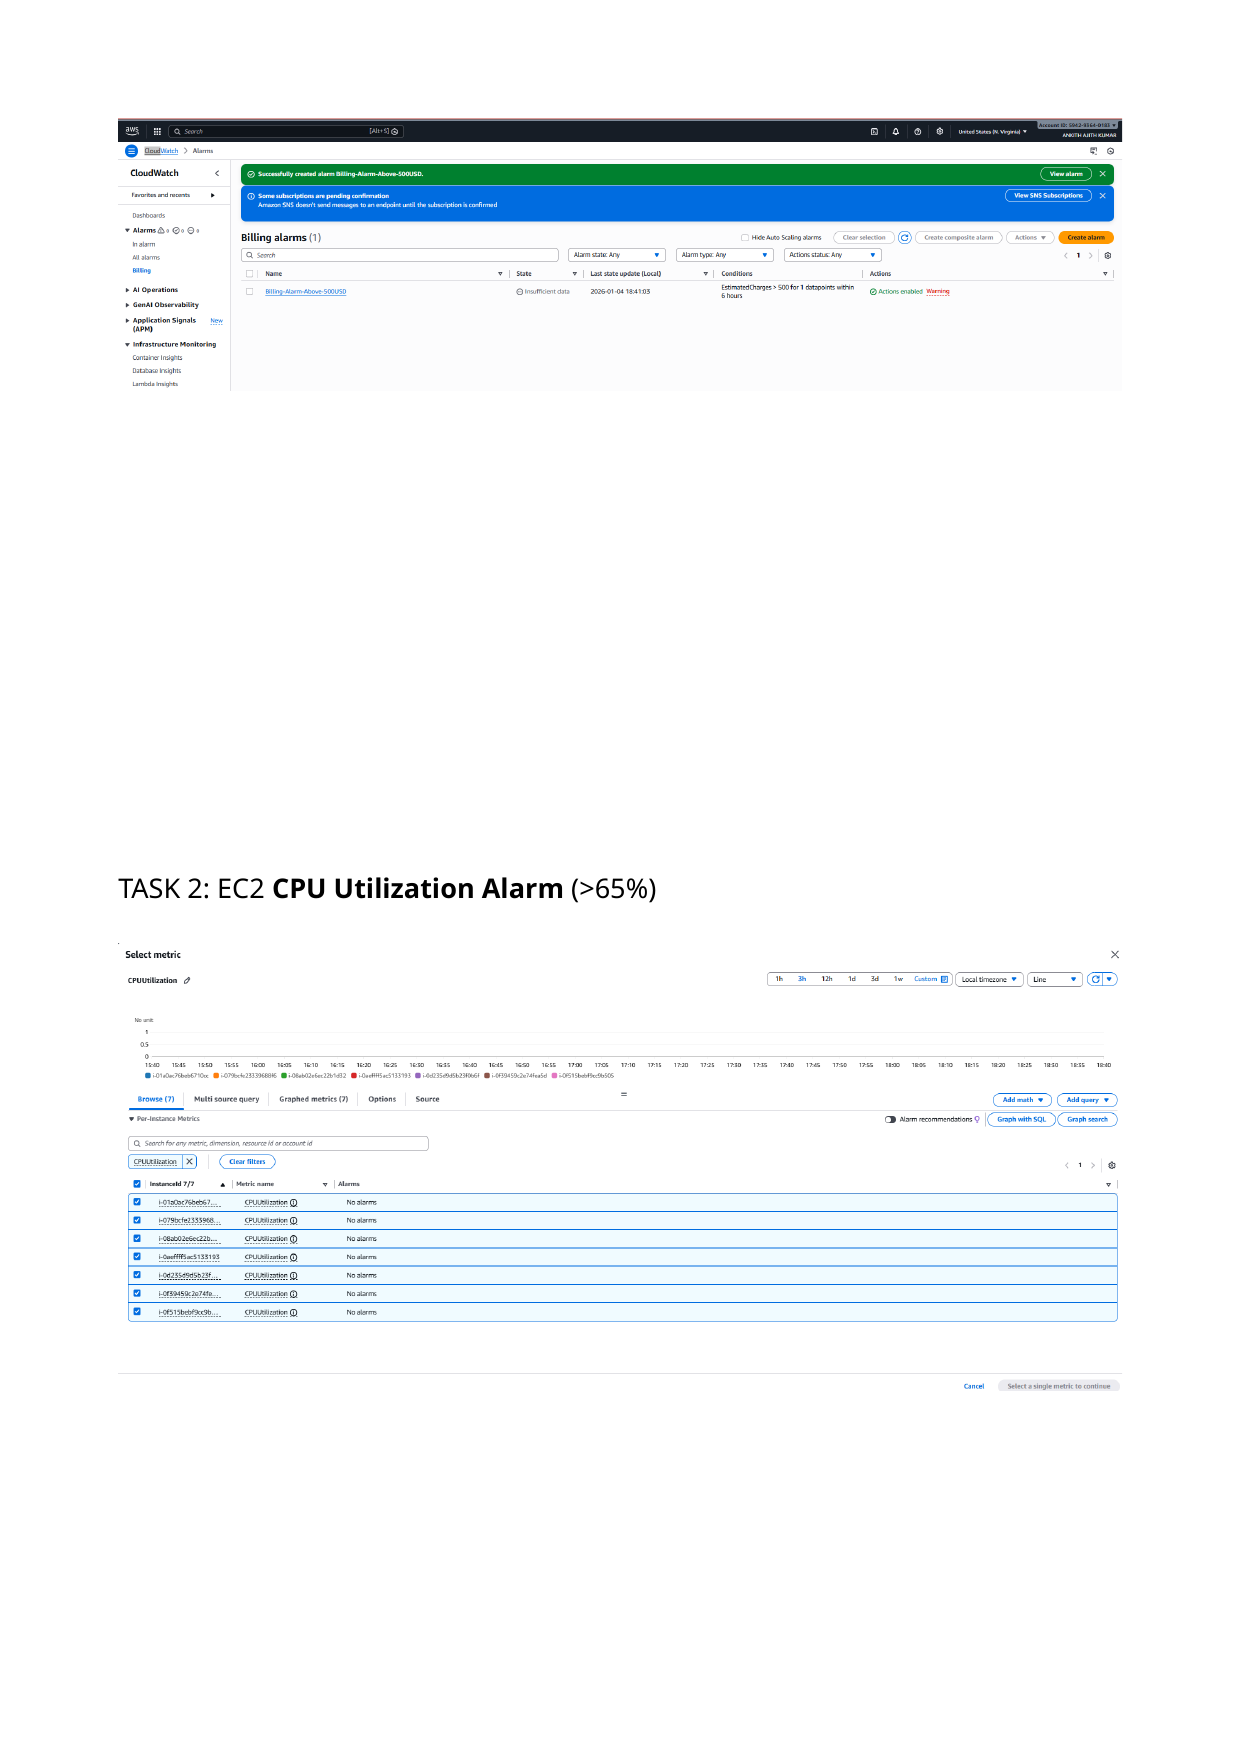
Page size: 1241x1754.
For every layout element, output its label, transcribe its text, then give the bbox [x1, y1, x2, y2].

text TASK 2: EC2 CPU Utilization Alarm (>65%) [118, 869, 1122, 906]
picture [118, 118, 1123, 391]
picture [118, 943, 1123, 1391]
